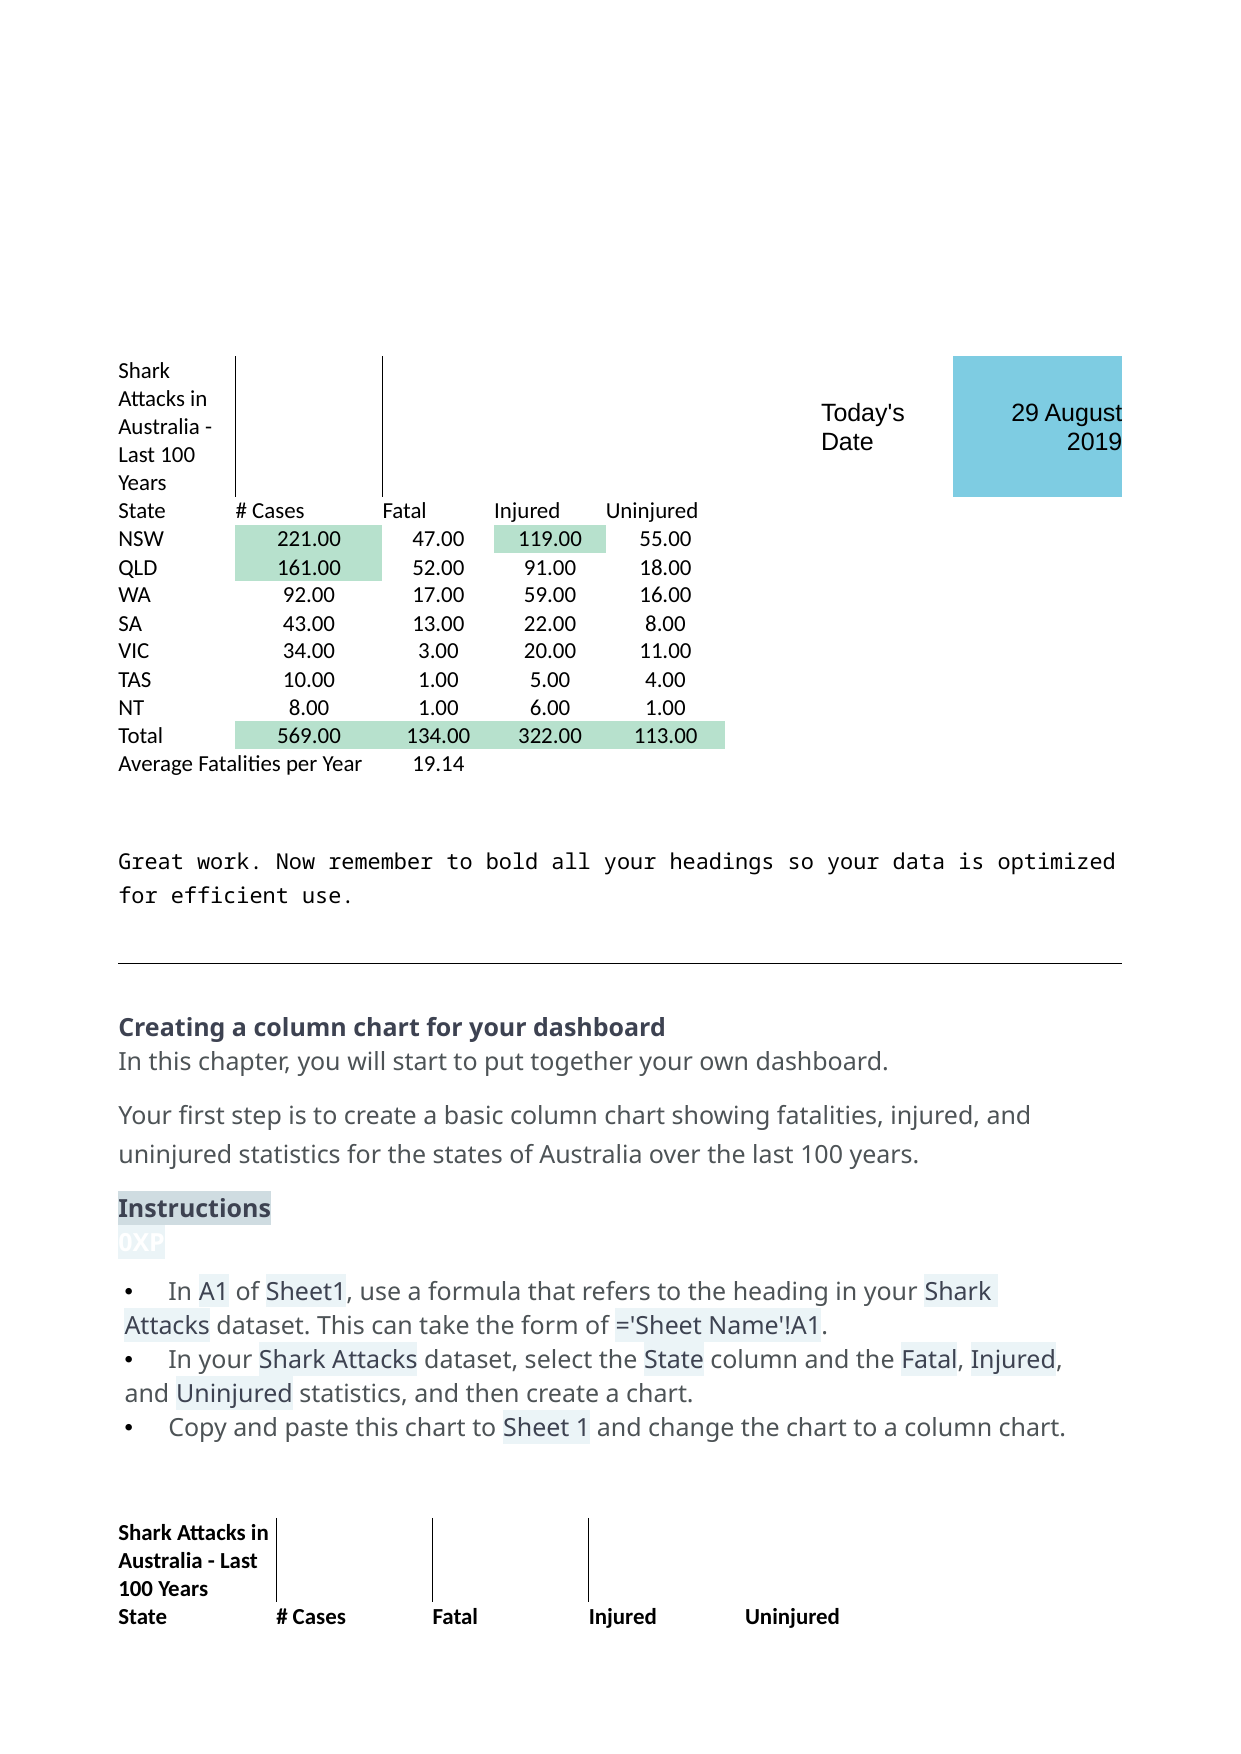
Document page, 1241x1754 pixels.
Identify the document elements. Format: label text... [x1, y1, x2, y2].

table_cell 47.00 [382, 525, 494, 553]
subtitle Instructions [118, 1191, 1109, 1225]
table_cell [725, 581, 821, 609]
table_cell [725, 693, 821, 721]
table_cell [725, 782, 821, 786]
table_cell Injured [494, 497, 606, 524]
table_cell [725, 749, 821, 777]
table_cell 5.00 [494, 665, 606, 693]
table_cell VIC [118, 637, 235, 665]
subtitle Creating a column chart for your dashboard [118, 1010, 1122, 1044]
table_cell 52.00 [382, 553, 494, 581]
table_cell [821, 721, 953, 749]
table_header Today's Date [821, 356, 953, 497]
text Your first step is to create a basic column chart showing fatalities, injured, and uninjured statistics for the states of Australia over the last 100 years. [118, 1098, 1122, 1171]
table_cell 3.00 [382, 637, 494, 665]
table_cell TAS [118, 665, 235, 693]
table_cell [821, 609, 953, 637]
table_cell 4.00 [606, 665, 725, 693]
table_cell 13.00 [382, 609, 494, 637]
table_cell [821, 553, 953, 581]
table_cell NT [118, 693, 235, 721]
table_cell Injured [589, 1602, 745, 1630]
table_cell [953, 693, 1122, 721]
table_cell 569.00 [235, 721, 382, 749]
table_cell [725, 609, 821, 637]
table_cell [725, 777, 821, 782]
table_cell 91.00 [494, 553, 606, 581]
table_header [606, 356, 725, 497]
table_cell [953, 782, 1122, 786]
table_cell [821, 693, 953, 721]
table_cell Uninjured [606, 497, 725, 524]
table_cell [953, 525, 1122, 553]
table_cell [821, 497, 953, 524]
table_cell Uninjured [745, 1602, 902, 1630]
table_cell [953, 637, 1122, 665]
table_cell WA [118, 581, 235, 609]
table_cell [725, 553, 821, 581]
table_cell [953, 553, 1122, 581]
table_header [494, 356, 606, 497]
table_cell [235, 777, 382, 782]
table_cell 1.00 [382, 665, 494, 693]
table_cell Average Fatalities per Year [118, 749, 382, 777]
list Copy and paste this chart to Sheet 1 and change the chart to a column chart. [124, 1410, 1116, 1444]
table_cell # Cases [235, 497, 382, 524]
table_cell QLD [118, 553, 235, 581]
table_cell 1.00 [606, 693, 725, 721]
table_header [383, 356, 494, 497]
table_cell Total [118, 721, 235, 749]
table_cell 113.00 [606, 721, 725, 749]
table_cell 10.00 [235, 665, 382, 693]
table_header 29 August 2019 [953, 356, 1122, 497]
table_cell [118, 782, 235, 786]
table_cell [606, 782, 725, 786]
table_cell [606, 777, 725, 782]
table_cell Fatal [382, 497, 494, 524]
table_cell [821, 777, 953, 782]
table_cell 17.00 [382, 581, 494, 609]
table_header [433, 1518, 588, 1602]
list In A1 of Sheet1, use a formula that refers to the heading in your Shark Attacks dataset. This can take the form of ='Sheet Name'!A1. [124, 1273, 1116, 1342]
table_cell [821, 525, 953, 553]
table_cell [821, 749, 953, 777]
table_cell [725, 497, 821, 524]
table_cell [821, 581, 953, 609]
table_cell [821, 637, 953, 665]
table_header [236, 356, 382, 497]
table_cell 161.00 [235, 553, 382, 581]
table_header Shark Attacks in Australia - Last 100 Years [118, 1518, 276, 1602]
table_cell [725, 721, 821, 749]
table_header Shark Attacks in Australia - Last 100 Years [118, 356, 235, 497]
table_cell NSW [118, 525, 235, 553]
table_cell 11.00 [606, 637, 725, 665]
table_cell State [118, 497, 235, 524]
table_header [745, 1518, 902, 1602]
table_cell [953, 749, 1122, 777]
table_cell 22.00 [494, 609, 606, 637]
table_cell [821, 665, 953, 693]
text 0XP [118, 1225, 1109, 1259]
table_cell [953, 609, 1122, 637]
table_cell [494, 782, 606, 786]
table_cell [494, 749, 606, 777]
text Great work. Now remember to bold all your headings so your data is optimized for efficient use. [118, 846, 1122, 910]
text In this chapter, you will start to put together your own dashboard. [118, 1044, 1122, 1078]
table_cell 92.00 [235, 581, 382, 609]
table_cell [606, 749, 725, 777]
table_cell [382, 777, 494, 782]
table_cell [953, 581, 1122, 609]
table_cell # Cases [276, 1602, 432, 1630]
list In your Shark Attacks dataset, select the State column and the Fatal, Injured, and Uninjured statistics, and then create a chart. [124, 1342, 1116, 1410]
table_cell State [118, 1602, 276, 1630]
table_header [589, 1518, 745, 1602]
table_cell Fatal [432, 1602, 588, 1630]
table_cell [494, 777, 606, 782]
table_cell 18.00 [606, 553, 725, 581]
table_cell 16.00 [606, 581, 725, 609]
table_cell [953, 497, 1122, 524]
table_cell 20.00 [494, 637, 606, 665]
table_cell 1.00 [382, 693, 494, 721]
table_cell [382, 782, 494, 786]
table_cell 55.00 [606, 525, 725, 553]
table_cell 19.14 [382, 749, 494, 777]
table_cell [725, 637, 821, 665]
table_cell 322.00 [494, 721, 606, 749]
table_cell 59.00 [494, 581, 606, 609]
table_cell 221.00 [235, 525, 382, 553]
table_cell 8.00 [235, 693, 382, 721]
table_cell [235, 782, 382, 786]
table_cell 134.00 [382, 721, 494, 749]
table_cell [953, 721, 1122, 749]
table_cell [725, 525, 821, 553]
table_cell [953, 665, 1122, 693]
table_cell SA [118, 609, 235, 637]
table_header [725, 356, 821, 497]
table_header [277, 1518, 432, 1602]
table_cell [725, 665, 821, 693]
table_cell 8.00 [606, 609, 725, 637]
table_cell 43.00 [235, 609, 382, 637]
table_cell [821, 782, 953, 786]
table_cell 6.00 [494, 693, 606, 721]
table_cell [953, 777, 1122, 782]
table_cell 119.00 [494, 525, 606, 553]
table_cell 34.00 [235, 637, 382, 665]
table_cell [118, 777, 235, 782]
